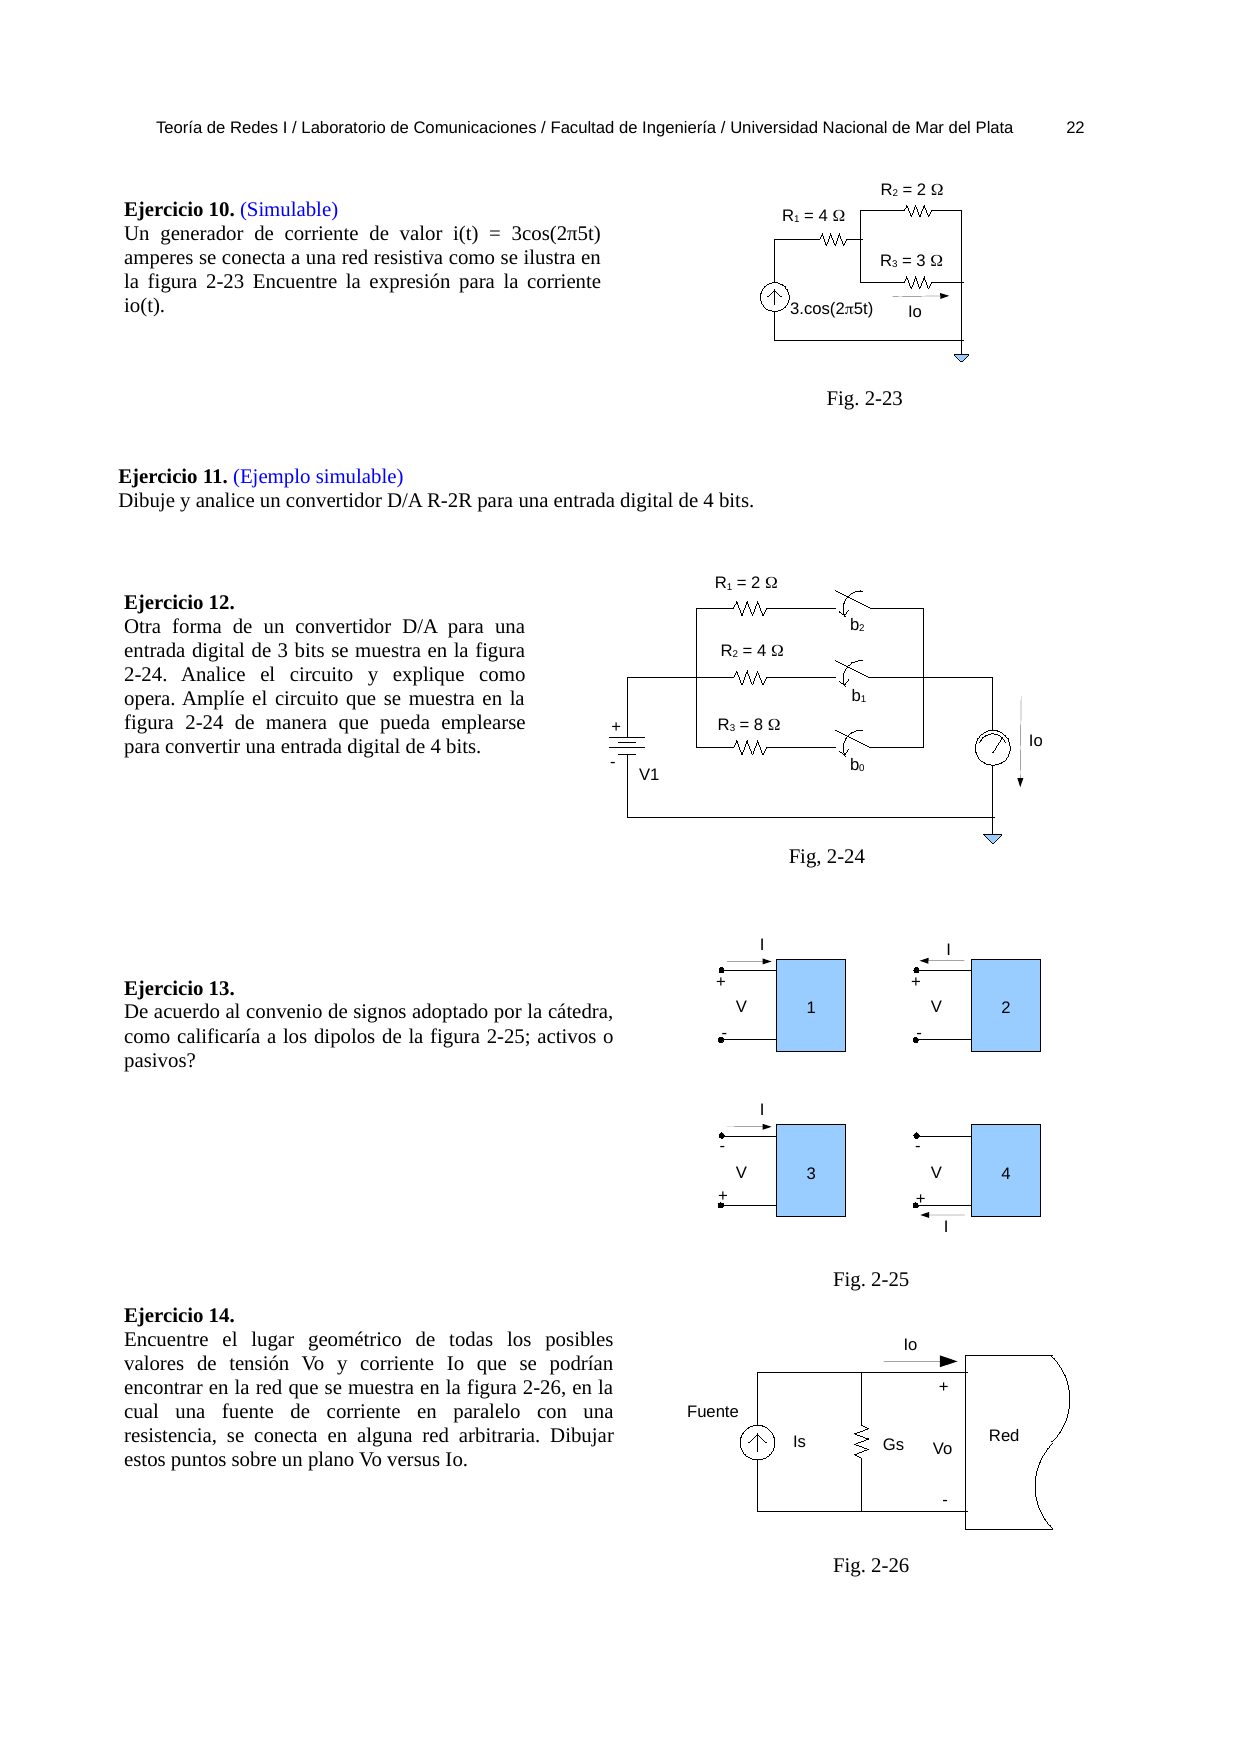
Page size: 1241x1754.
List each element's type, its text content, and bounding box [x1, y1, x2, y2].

text Ejercicio 11. (Ejemplo simulable) [118, 464, 1122, 488]
table_header Fig. 2-25 [620, 922, 1122, 1297]
table_header Ejercicio 13. De acuerdo al convenio de signos adoptado por la cátedra, como calificaría a los dipolos de la figura 2-25; activos o pasivos? [118, 922, 620, 1297]
table_header Ejercicio 14. Encuentre el lugar geométrico de todas los posibles valores de tensión Vo y corriente Io que se podrían encontrar en la red que se muestra en la figura 2-26, en la cual una fuente de corriente en paralelo con una resistencia, se conecta en alguna red arbitraria. Dibujar estos puntos sobre un plano Vo versus Io. [118, 1297, 620, 1583]
table_header Fig, 2-24 [531, 560, 1122, 873]
table_header Ejercicio 10. (Simulable) Un generador de corriente de valor i(t) = 3cos(2π5t) amperes se conecta a una red resistiva como se ilustra en la figura 2-23 Encuentre la expresión para la corriente io(t). [118, 167, 607, 416]
table_header Fig. 2-23 [607, 167, 1122, 416]
text Dibuje y analice un convertidor D/A R-2R para una entrada digital de 4 bits. [118, 488, 1122, 512]
table_header Ejercicio 12. Otra forma de un convertidor D/A para una entrada digital de 3 bits se muestra en la figura 2-24. Analice el circuito y explique como opera. Amplíe el circuito que se muestra en la figura 2-24 de manera que pueda emplearse para convertir una entrada digital de 4 bits. [118, 560, 531, 873]
table_header Fig. 2-26 [620, 1297, 1122, 1583]
